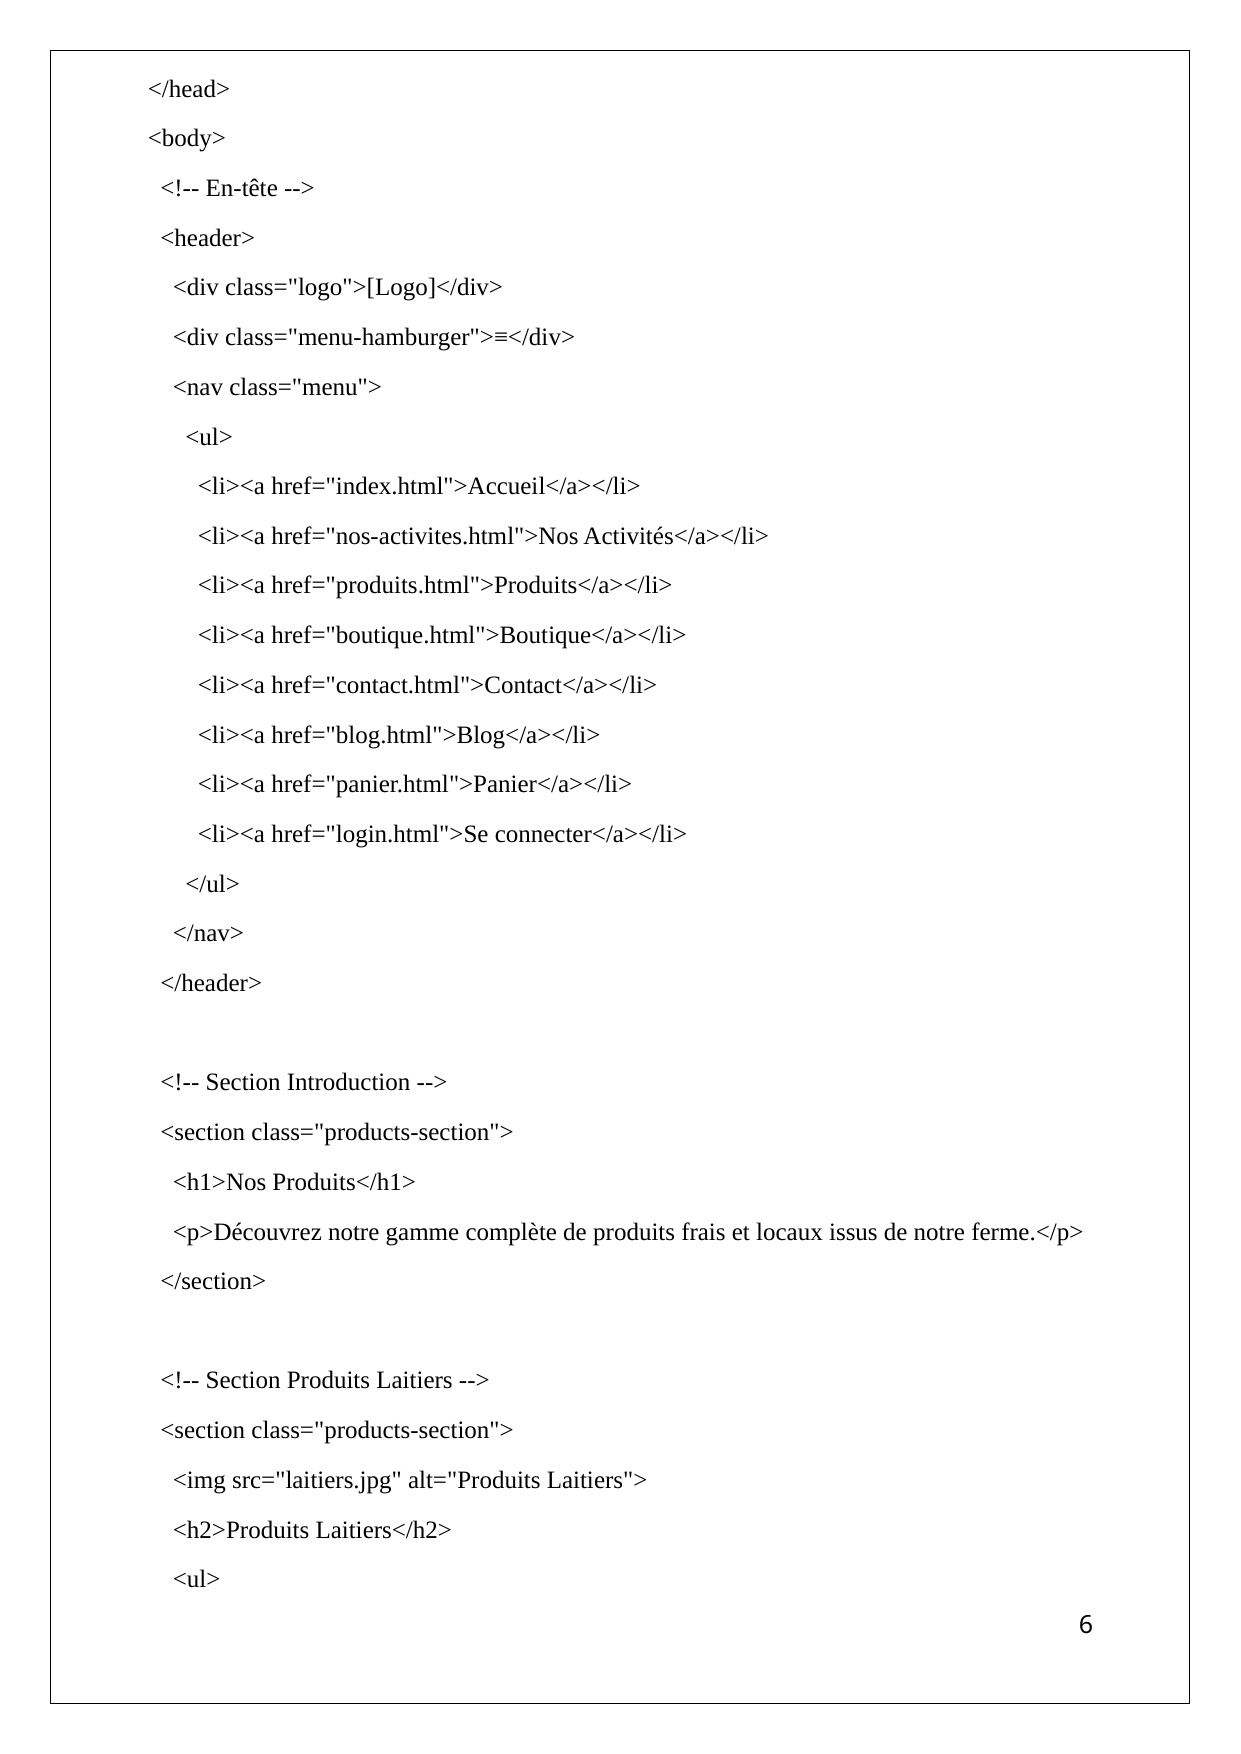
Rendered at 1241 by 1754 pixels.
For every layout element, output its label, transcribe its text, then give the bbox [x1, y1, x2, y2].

text <body> [148, 123, 1093, 152]
text </header> [148, 968, 1093, 997]
text <li><a href="panier.html">Panier</a></li> [148, 769, 1093, 798]
text <ul> [148, 1564, 1093, 1593]
text <p>Découvrez notre gamme complète de produits frais et locaux issus de notre ferme.</p> [148, 1217, 1093, 1245]
text <li><a href="login.html">Se connecter</a></li> [148, 819, 1093, 848]
text <!-- Section Introduction --> [148, 1067, 1093, 1096]
text </head> [148, 74, 1093, 102]
text </ul> [148, 869, 1093, 897]
text <h2>Produits Laitiers</h2> [148, 1515, 1093, 1543]
text <div class="logo">[Logo]</div> [148, 272, 1093, 301]
text <h1>Nos Produits</h1> [148, 1167, 1093, 1196]
text <li><a href="boutique.html">Boutique</a></li> [148, 620, 1093, 649]
text <li><a href="index.html">Accueil</a></li> [148, 471, 1093, 500]
text <section class="products-section"> [148, 1117, 1093, 1146]
text <li><a href="produits.html">Produits</a></li> [148, 571, 1093, 599]
text </nav> [148, 918, 1093, 947]
text </section> [148, 1266, 1093, 1295]
text <li><a href="contact.html">Contact</a></li> [148, 670, 1093, 699]
text <li><a href="blog.html">Blog</a></li> [148, 720, 1093, 748]
text <div class="menu-hamburger">≡</div> [148, 322, 1093, 351]
text <img src="laitiers.jpg" alt="Produits Laitiers"> [148, 1465, 1093, 1494]
text <!-- En-tête --> [148, 173, 1093, 202]
text <nav class="menu"> [148, 372, 1093, 401]
text <header> [148, 223, 1093, 252]
text <ul> [148, 422, 1093, 450]
text <section class="products-section"> [148, 1415, 1093, 1444]
text <li><a href="nos-activites.html">Nos Activités</a></li> [148, 521, 1093, 550]
text <!-- Section Produits Laitiers --> [148, 1366, 1093, 1394]
